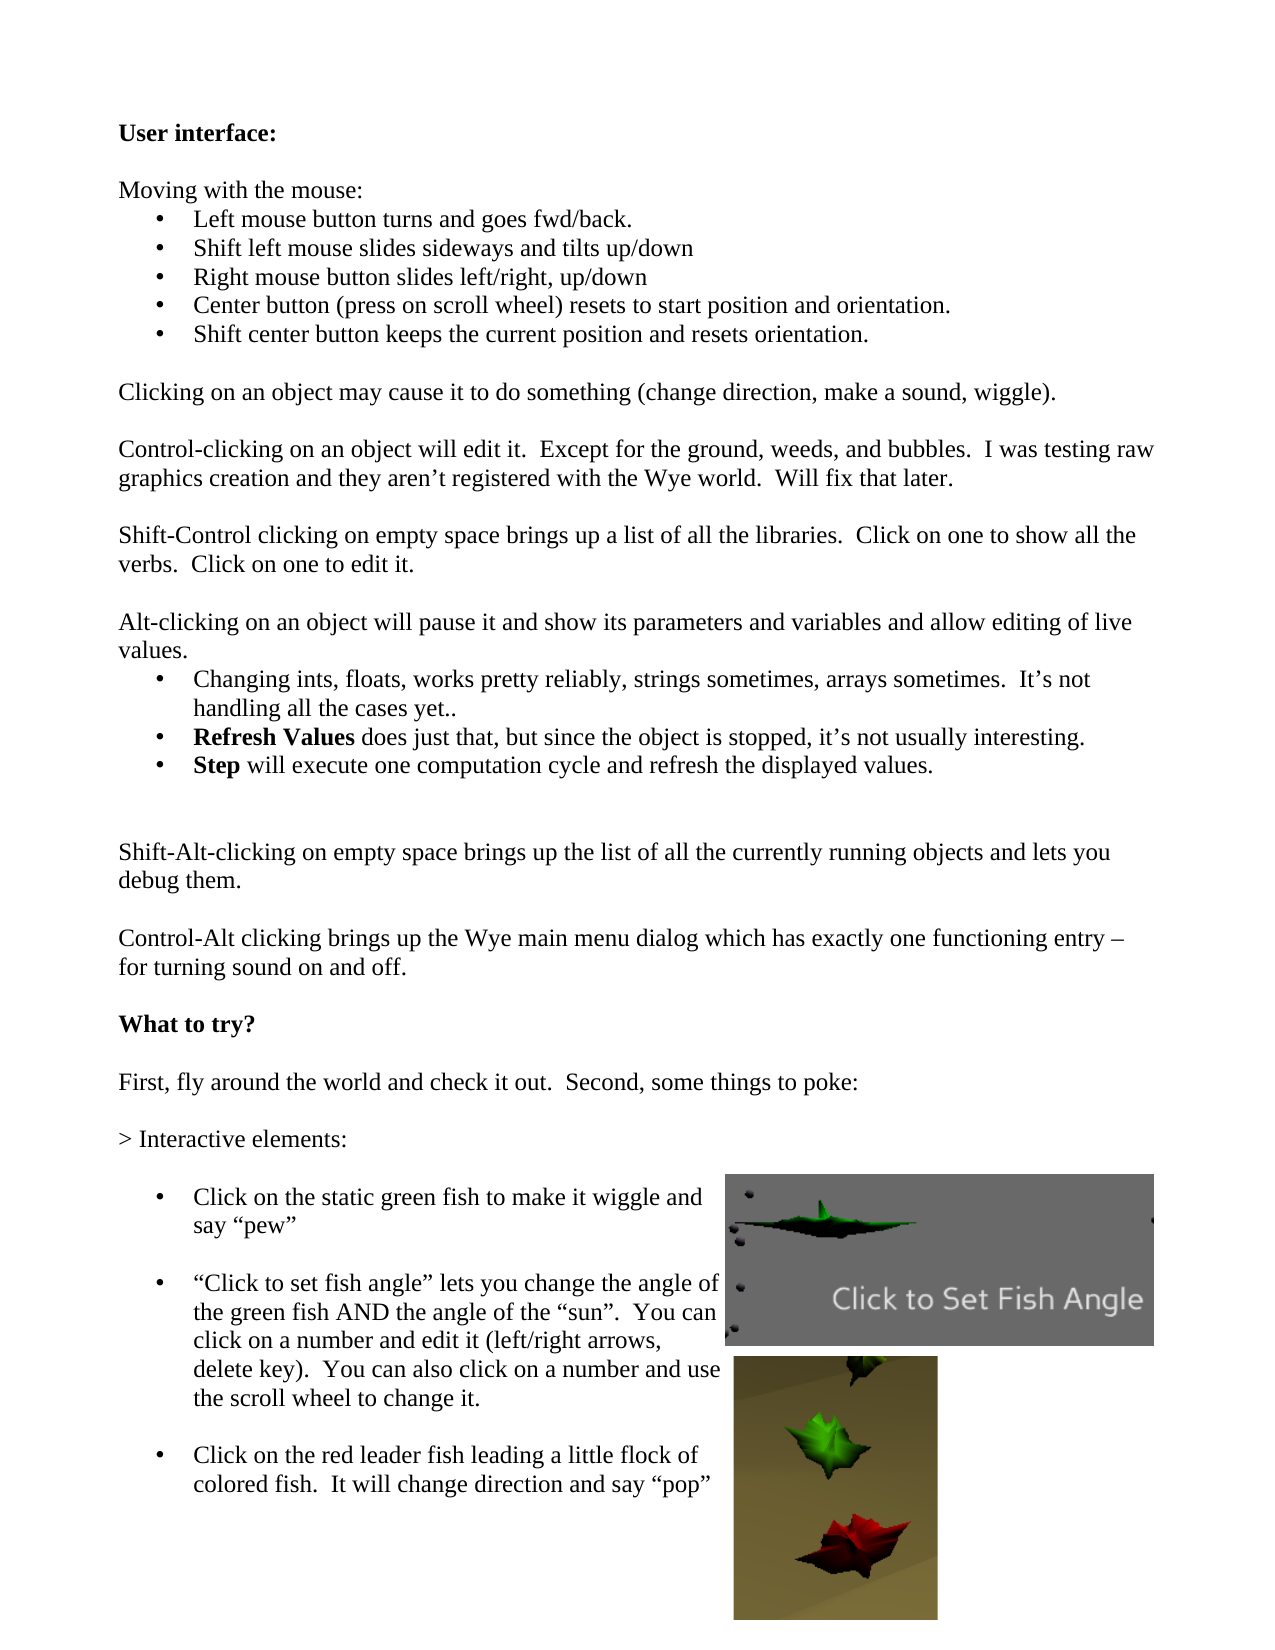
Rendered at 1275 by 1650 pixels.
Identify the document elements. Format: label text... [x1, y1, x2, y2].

text What to try? [118, 1009, 1157, 1038]
list Click on the red leader fish leading a little flock of colored fish. It will change direction and say “pop” [156, 1441, 733, 1498]
list Click on the static green fish to make it wiggle and say “pew” [156, 1182, 725, 1239]
text Control-clicking on an object will edit it. Except for the ground, weeds, and bubbles. I was testing raw graphics creation and they aren’t registered with the Wye world. Will fix that later. [118, 434, 1157, 492]
text User interface: [118, 118, 1157, 147]
text Alt-clicking on an object will pause it and show its parameters and variables and allow editing of live values. [118, 607, 1157, 664]
picture [733, 1356, 938, 1620]
text Shift-Control clicking on empty space brings up a list of all the libraries. Click on one to show all the verbs. Click on one to edit it. [118, 521, 1157, 578]
text Moving with the mouse: [118, 176, 1157, 204]
list Center button (press on scroll wheel) resets to start position and orientation. [156, 291, 1157, 319]
text First, fly around the world and check it out. Second, some things to poke: [118, 1067, 1157, 1096]
list Right mouse button slides left/right, up/down [156, 262, 1157, 291]
list Changing ints, floats, works pretty reliably, strings sometimes, arrays sometimes. It’s not handling all the cases yet.. [156, 664, 1157, 722]
list Shift center button keeps the current position and resets orientation. [156, 319, 1157, 348]
text Control-Alt clicking brings up the Wye main menu dialog which has exactly one functioning entry – for turning sound on and off. [118, 923, 1157, 981]
text Shift-Alt-clicking on empty space brings up the list of all the currently running objects and lets you debug them. [118, 837, 1157, 894]
picture [725, 1174, 1154, 1346]
list “Click to set fish angle” lets you change the angle of the green fish AND the angle of the “sun”. You can click on a number and edit it (left/right arrows, delete key). You can also click on a number and use the scroll wheel to change it. [156, 1268, 1157, 1412]
list Step will execute one computation cycle and refresh the displayed values. [156, 751, 1157, 779]
list Refresh Values does just that, but since the object is stopped, it’s not usually interesting. [156, 722, 1157, 751]
text > Interactive elements: [118, 1096, 1157, 1153]
list Left mouse button turns and goes fwd/back. [156, 204, 1157, 233]
list [938, 1441, 1157, 1498]
text Clicking on an object may cause it to do something (change direction, make a sound, wiggle). [118, 377, 1157, 406]
list Shift left mouse slides sideways and tilts up/down [156, 233, 1157, 262]
